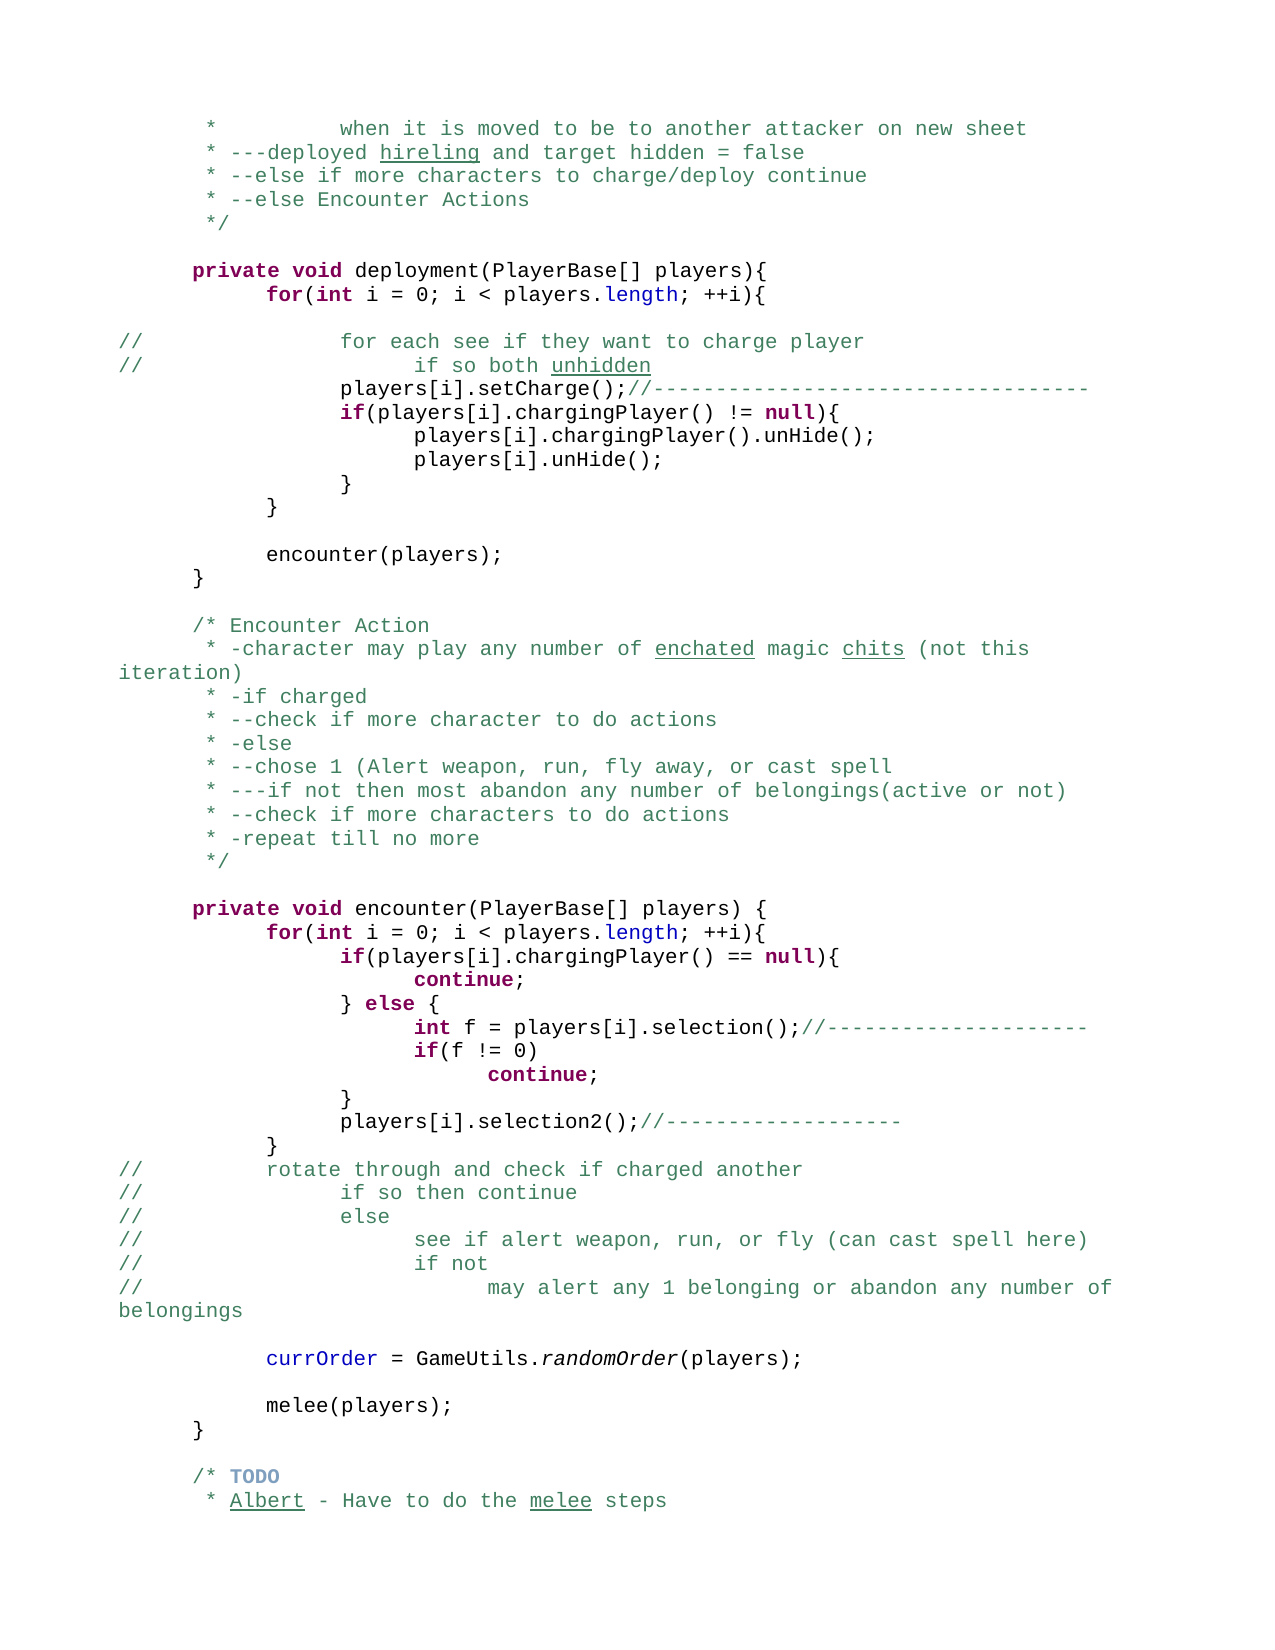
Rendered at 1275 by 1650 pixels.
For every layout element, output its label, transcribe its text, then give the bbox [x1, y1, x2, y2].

text * -if charged [118, 686, 1157, 709]
text int f = players[i].selection();//--------------------- [118, 1017, 1157, 1040]
text * --check if more characters to do actions [118, 804, 1157, 827]
text // if so then continue [118, 1182, 1157, 1206]
text } [118, 567, 1157, 591]
text players[i].unHide(); [118, 449, 1157, 473]
text // may alert any 1 belonging or abandon any number of belongings [118, 1277, 1157, 1324]
text * when it is moved to be to another attacker on new sheet [118, 118, 1157, 142]
text for(int i = 0; i < players.length; ++i){ [118, 284, 1157, 307]
text * -else [118, 733, 1157, 757]
text } [118, 496, 1157, 520]
text // if not [118, 1253, 1157, 1277]
text * -character may play any number of enchated magic chits (not this iteration) [118, 638, 1157, 686]
text * --check if more character to do actions [118, 709, 1157, 733]
text } [118, 1419, 1157, 1442]
text players[i].selection2();//------------------- [118, 1111, 1157, 1135]
text */ [118, 851, 1157, 875]
text * --chose 1 (Alert weapon, run, fly away, or cast spell [118, 757, 1157, 780]
text players[i].setCharge();//----------------------------------- [118, 378, 1157, 402]
text if(players[i].chargingPlayer() != null){ [118, 402, 1157, 426]
text if(f != 0) [118, 1040, 1157, 1064]
text } [118, 1088, 1157, 1111]
text // rotate through and check if charged another [118, 1158, 1157, 1182]
text } else { [118, 993, 1157, 1017]
text encounter(players); [118, 544, 1157, 567]
text */ [118, 213, 1157, 236]
text currOrder = GameUtils.randomOrder(players); [118, 1348, 1157, 1371]
text * -repeat till no more [118, 827, 1157, 851]
text * --else Encounter Actions [118, 189, 1157, 213]
text players[i].chargingPlayer().unHide(); [118, 426, 1157, 449]
text * ---if not then most abandon any number of belongings(active or not) [118, 780, 1157, 804]
text * Albert - Have to do the melee steps [118, 1489, 1157, 1513]
text // else [118, 1206, 1157, 1229]
text // see if alert weapon, run, or fly (can cast spell here) [118, 1229, 1157, 1253]
text /* Encounter Action [118, 615, 1157, 638]
text * --else if more characters to charge/deploy continue [118, 165, 1157, 189]
text melee(players); [118, 1395, 1157, 1419]
text * ---deployed hireling and target hidden = false [118, 142, 1157, 165]
text // if so both unhidden [118, 354, 1157, 378]
text continue; [118, 1064, 1157, 1088]
text if(players[i].chargingPlayer() == null){ [118, 946, 1157, 969]
text continue; [118, 969, 1157, 993]
text } [118, 1135, 1157, 1158]
text } [118, 473, 1157, 496]
text private void deployment(PlayerBase[] players){ [118, 260, 1157, 284]
text private void encounter(PlayerBase[] players) { [118, 898, 1157, 922]
text for(int i = 0; i < players.length; ++i){ [118, 922, 1157, 946]
text /* TODO [118, 1466, 1157, 1489]
text // for each see if they want to charge player [118, 331, 1157, 354]
